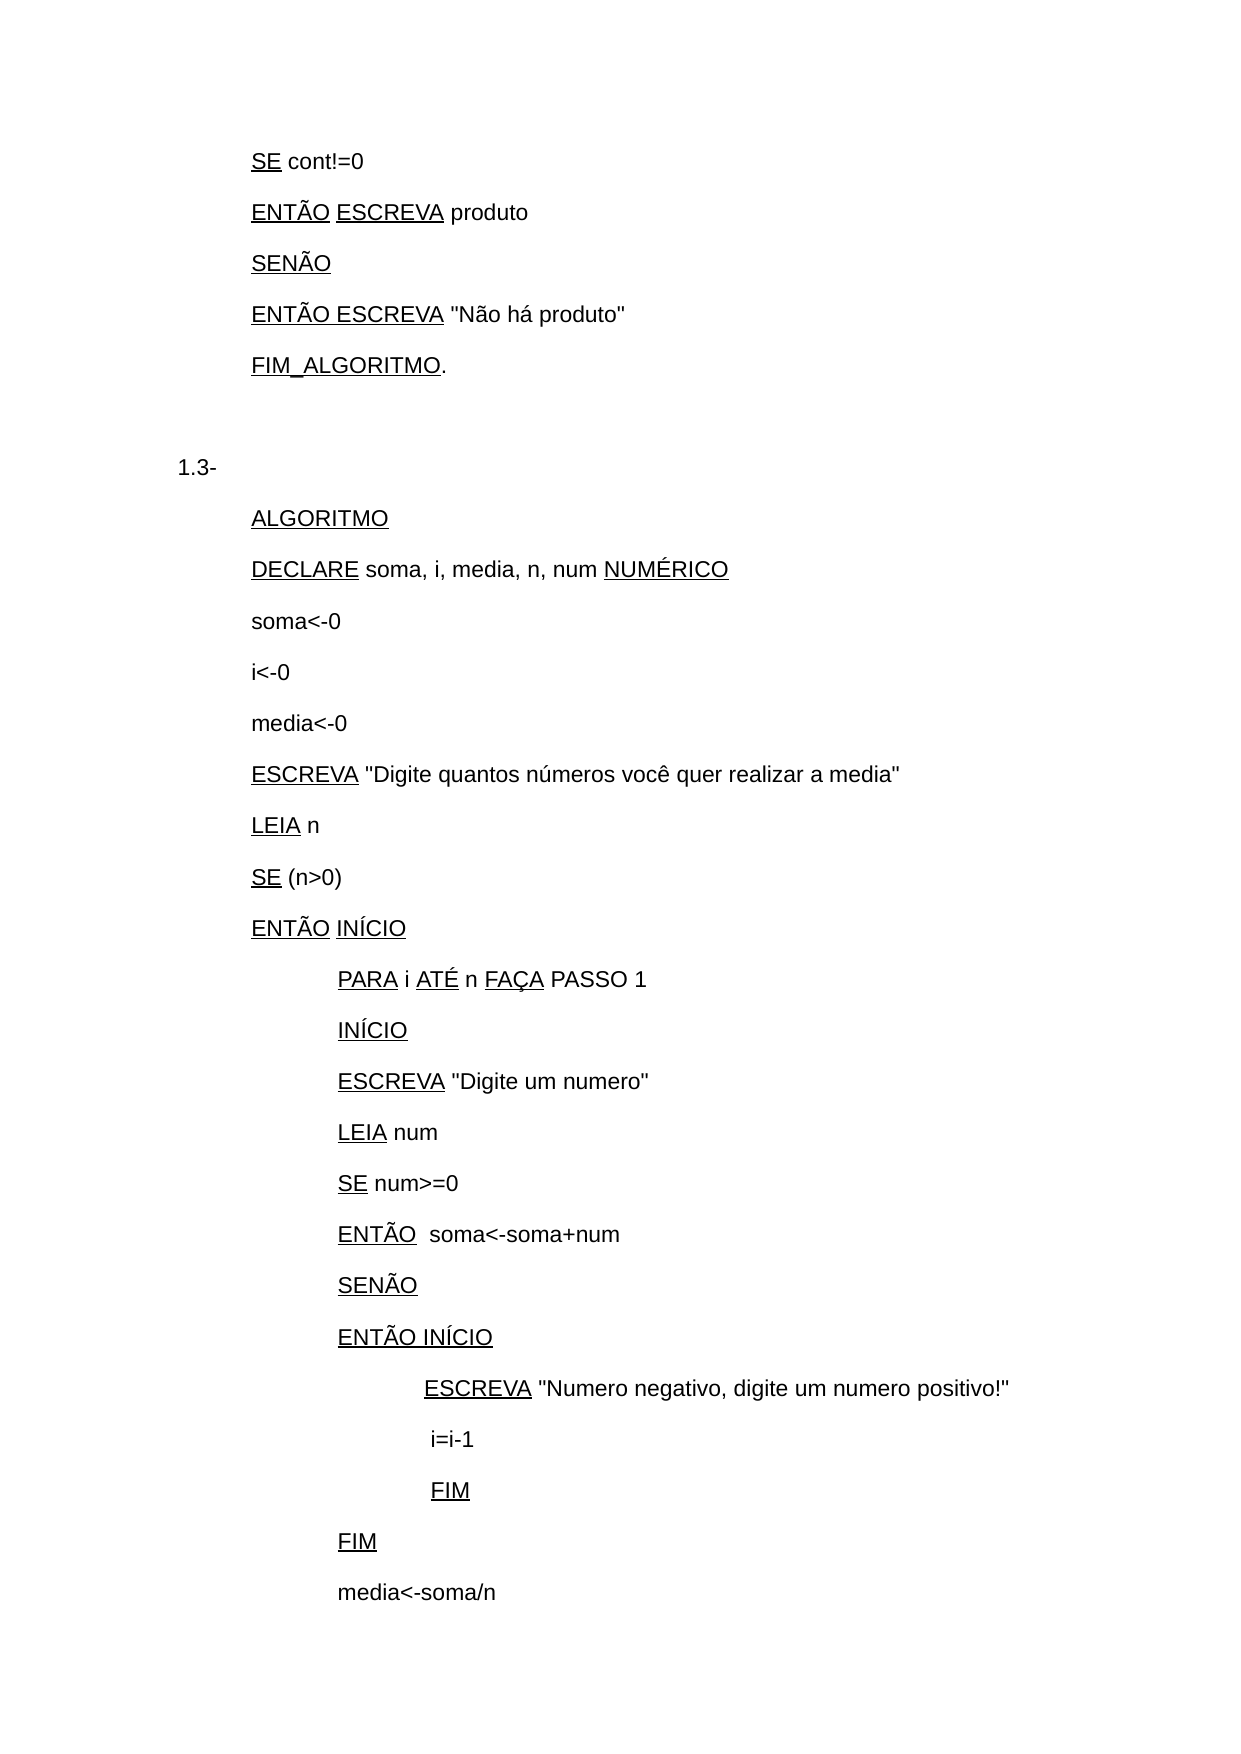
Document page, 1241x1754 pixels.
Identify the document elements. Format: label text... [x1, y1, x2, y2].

text SENÃO [177, 250, 1063, 276]
text ENTÃO INÍCIO [177, 915, 1063, 941]
text ENTÃO INÍCIO [177, 1323, 1063, 1350]
text LEIA n [177, 812, 1063, 838]
text SE (n>0) [177, 863, 1063, 890]
text SENÃO [177, 1272, 1063, 1299]
text LEIA num [177, 1119, 1063, 1146]
text ENTÃO soma<-soma+num [177, 1221, 1063, 1248]
text SE num>=0 [177, 1170, 1063, 1197]
text ESCREVA "Digite quantos números você quer realizar a media" [177, 761, 1063, 787]
text ENTÃO ESCREVA produto [177, 199, 1063, 225]
text i=i-1 [177, 1426, 1063, 1452]
text DECLARE soma, i, media, n, num NUMÉRICO [177, 556, 1063, 583]
text 1.3- [177, 454, 1063, 480]
text FIM_ALGORITMO. [177, 352, 1063, 378]
text ALGORITMO [177, 505, 1063, 531]
text media<-0 [177, 710, 1063, 736]
text FIM [177, 1477, 1063, 1503]
text soma<-0 [177, 608, 1063, 634]
text PARA i ATÉ n FAÇA PASSO 1 [177, 966, 1063, 992]
text SE cont!=0 [177, 148, 1063, 174]
text ESCREVA "Numero negativo, digite um numero positivo!" [177, 1374, 1063, 1401]
text ENTÃO ESCREVA "Não há produto" [177, 301, 1063, 327]
text INÍCIO [177, 1017, 1063, 1043]
text FIM [177, 1528, 1063, 1554]
text ESCREVA "Digite um numero" [177, 1068, 1063, 1094]
text media<-soma/n [177, 1579, 1063, 1605]
text i<-0 [177, 659, 1063, 685]
